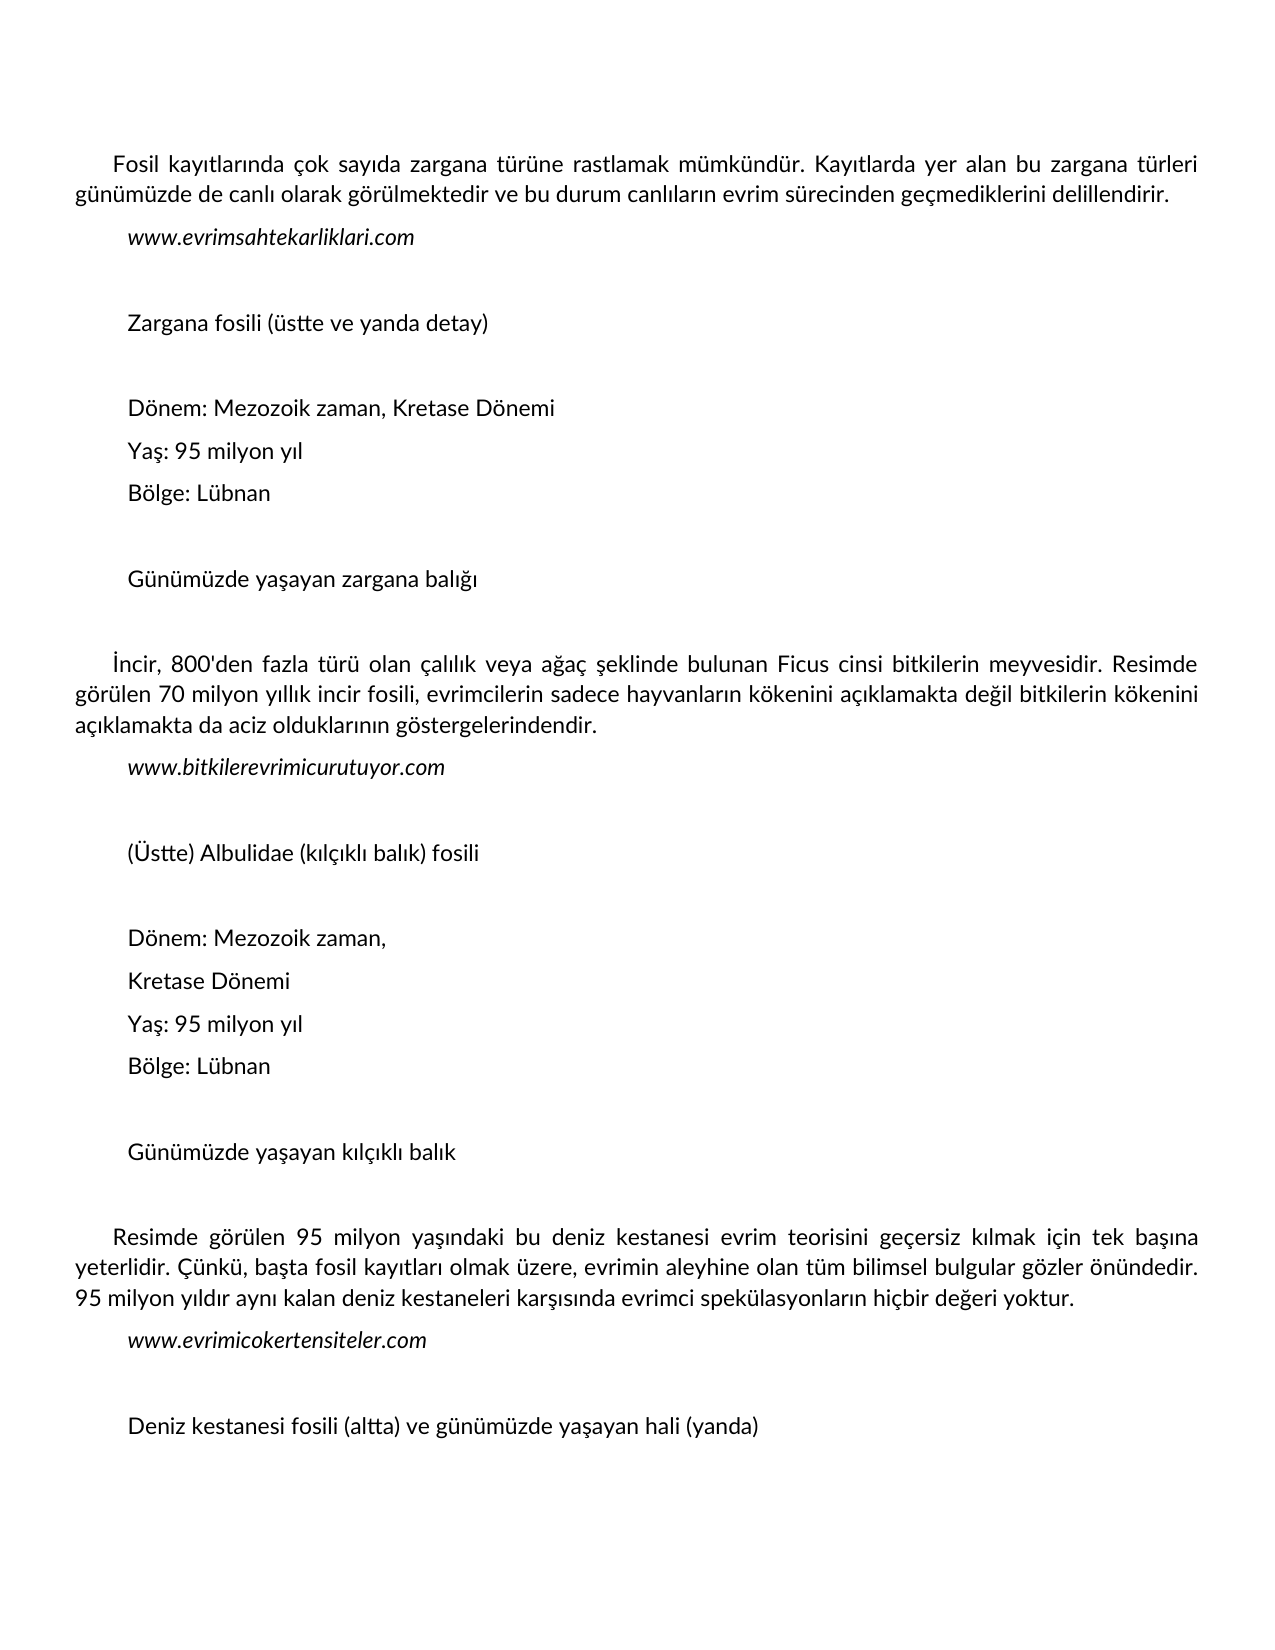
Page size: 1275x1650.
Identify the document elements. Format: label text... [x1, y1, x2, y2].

text Dönem: Mezozoik zaman, [127, 924, 1177, 951]
text Bölge: Lübnan [127, 479, 1177, 507]
text İncir, 800'den fazla türü olan çalılık veya ağaç şeklinde bulunan Ficus cinsi bitkilerin meyvesidir. Resimde görülen 70 milyon yıllık incir fosili, evrimcilerin sadece hayvanların kökenini açıklamakta değil bitkilerin kökenini açıklamakta da aciz olduklarının göstergelerindendir. [75, 650, 1200, 738]
text www.evrimsahtekarliklari.com [127, 223, 1177, 250]
text Yaş: 95 milyon yıl [127, 1009, 1177, 1037]
text Deniz kestanesi fosili (altta) ve günümüzde yaşayan hali (yanda) [127, 1411, 1177, 1439]
text www.bitkilerevrimicurutuyor.com [127, 753, 1177, 781]
text Zargana fosili (üstte ve yanda detay) [127, 308, 1177, 336]
text Fosil kayıtlarında çok sayıda zargana türüne rastlamak mümkündür. Kayıtlarda yer alan bu zargana türleri günümüzde de canlı olarak görülmektedir ve bu durum canlıların evrim sürecinden geçmediklerini delillendirir. [75, 150, 1200, 208]
text Bölge: Lübnan [127, 1052, 1177, 1079]
text Günümüzde yaşayan zargana balığı [127, 564, 1177, 592]
text www.evrimicokertensiteler.com [127, 1326, 1177, 1353]
text Dönem: Mezozoik zaman, Kretase Dönemi [127, 394, 1177, 421]
text Günümüzde yaşayan kılçıklı balık [127, 1137, 1177, 1165]
text Yaş: 95 milyon yıl [127, 436, 1177, 464]
text (Üstte) Albulidae (kılçıklı balık) fosili [127, 838, 1177, 866]
text Kretase Dönemi [127, 967, 1177, 994]
text Resimde görülen 95 milyon yaşındaki bu deniz kestanesi evrim teorisini geçersiz kılmak için tek başına yeterlidir. Çünkü, başta fosil kayıtları olmak üzere, evrimin aleyhine olan tüm bilimsel bulgular gözler önündedir. 95 milyon yıldır aynı kalan deniz kestaneleri karşısında evrimci spekülasyonların hiçbir değeri yoktur. [75, 1223, 1200, 1311]
